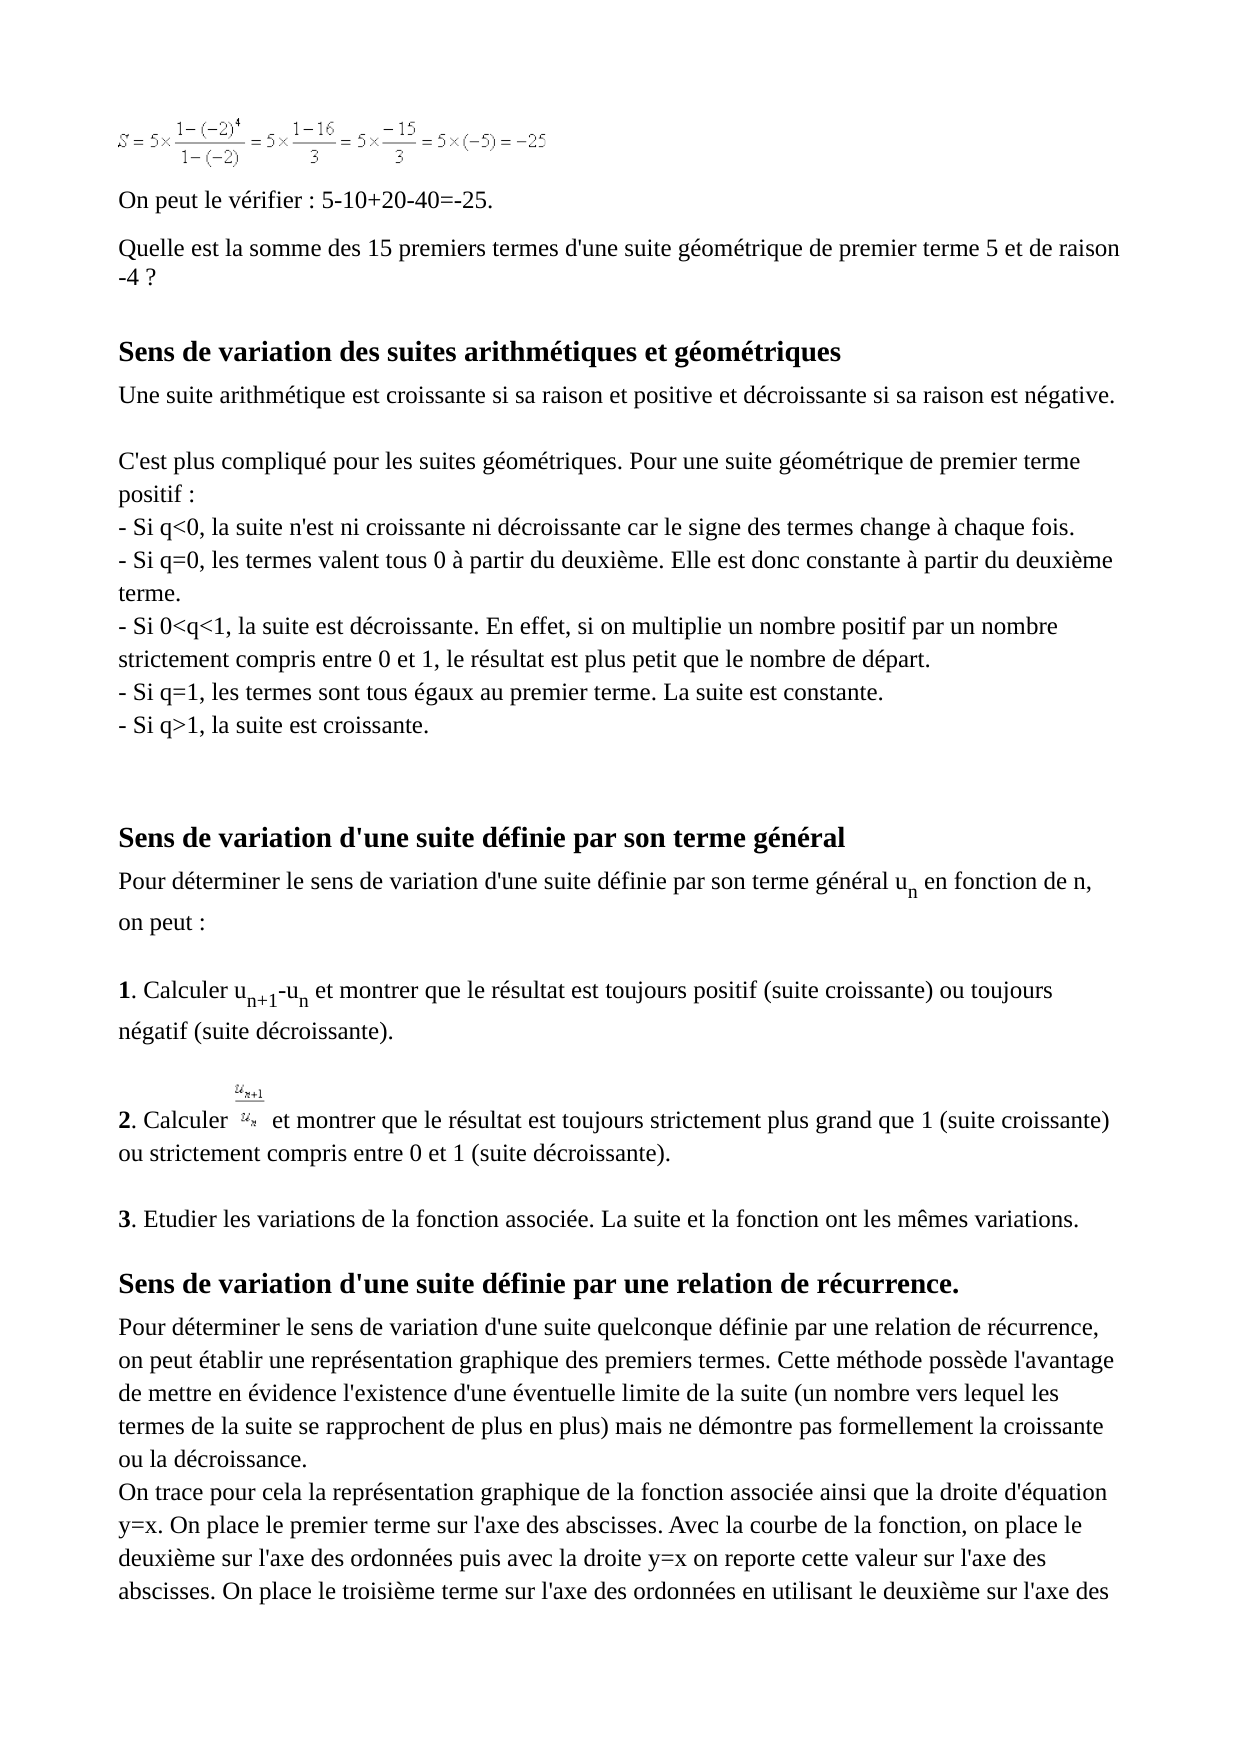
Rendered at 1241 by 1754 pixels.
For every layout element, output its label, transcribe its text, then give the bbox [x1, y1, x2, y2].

text Pour déterminer le sens de variation d'une suite définie par son terme général un en fonction de n, on peut : 1. Calculer un+1-un et montrer que le résultat est toujours positif (suite croissante) ou toujours négatif (suite décroissante). 2. Calculer et montrer que le résultat est toujours strictement plus grand que 1 (suite croissante) ou strictement compris entre 0 et 1 (suite décroissante). 3. Etudier les variations de la fonction associée. La suite et la fonction ont les mêmes variations. [118, 866, 1122, 1233]
picture [118, 118, 546, 167]
text Une suite arithmétique est croissante si sa raison et positive et décroissante si sa raison est négative. C'est plus compliqué pour les suites géométriques. Pour une suite géométrique de premier terme positif : - Si q<0, la suite n'est ni croissante ni décroissante car le signe des termes change à chaque fois. - Si q=0, les termes valent tous 0 à partir du deuxième. Elle est donc constante à partir du deuxième terme. - Si 0<q<1, la suite est décroissante. En effet, si on multiplie un nombre positif par un nombre strictement compris entre 0 et 1, le résultat est plus petit que le nombre de départ. - Si q=1, les termes sont tous égaux au premier terme. La suite est constante. - Si q>1, la suite est croissante. [118, 380, 1122, 739]
text Pour déterminer le sens de variation d'une suite quelconque définie par une relation de récurrence, on peut établir une représentation graphique des premiers termes. Cette méthode possède l'avantage de mettre en évidence l'existence d'une éventuelle limite de la suite (un nombre vers lequel les termes de la suite se rapprochent de plus en plus) mais ne démontre pas formellement la croissante ou la décroissance. On trace pour cela la représentation graphique de la fonction associée ainsi que la droite d'équation y=x. On place le premier terme sur l'axe des abscisses. Avec la courbe de la fonction, on place le deuxième sur l'axe des ordonnées puis avec la droite y=x on reporte cette valeur sur l'axe des abscisses. On place le troisième terme sur l'axe des ordonnées en utilisant le deuxième sur l'axe des [118, 1312, 1122, 1605]
subtitle Sens de variation des suites arithmétiques et géométriques [118, 334, 1122, 367]
subtitle Sens de variation d'une suite définie par une relation de récurrence. [118, 1266, 1122, 1299]
text On peut le vérifier : 5-10+20-40=-25. [118, 185, 1122, 214]
subtitle Sens de variation d'une suite définie par son terme général [118, 820, 1122, 853]
text Quelle est la somme des 15 premiers termes d'une suite géométrique de premier terme 5 et de raison -4 ? [118, 233, 1122, 291]
picture [234, 1082, 266, 1129]
